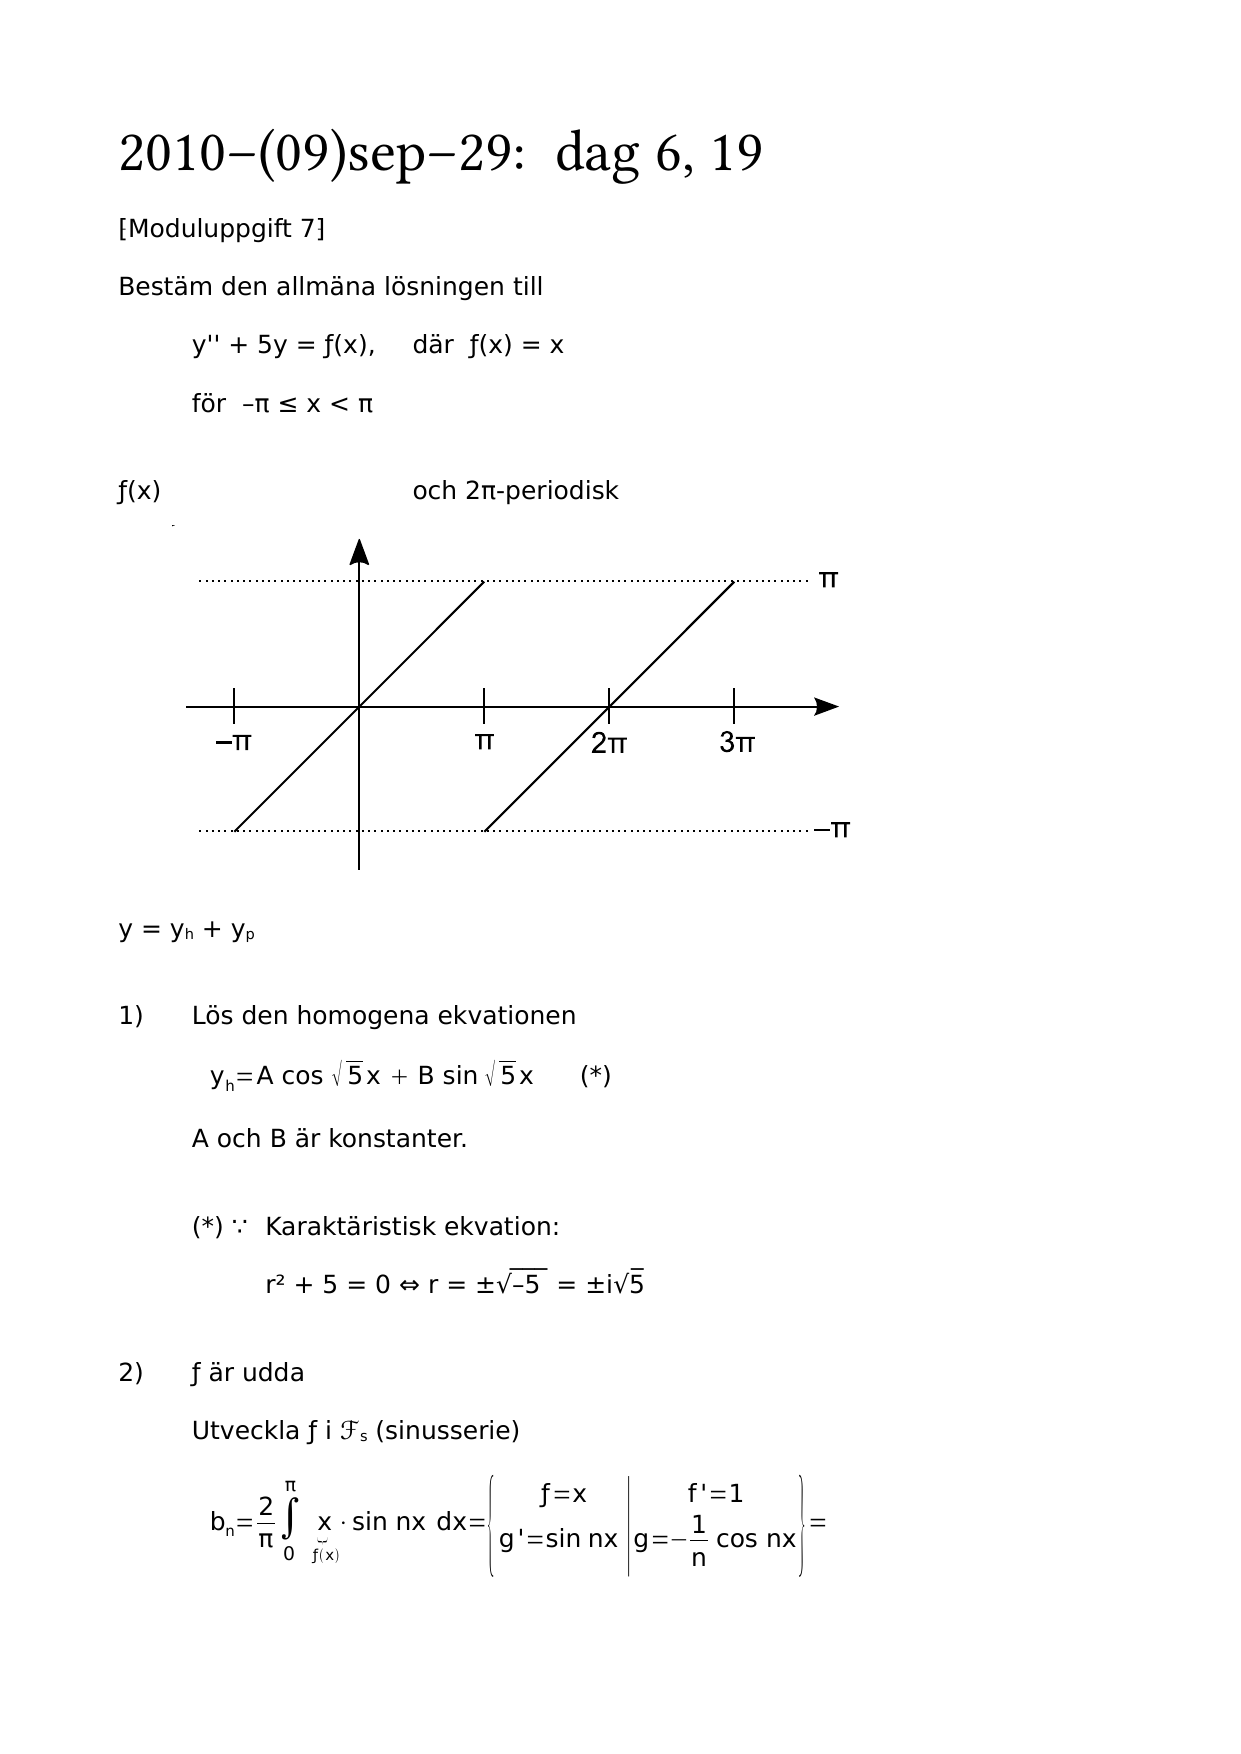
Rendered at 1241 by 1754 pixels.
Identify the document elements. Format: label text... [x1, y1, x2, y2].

text A och B är konstanter. [118, 1124, 1122, 1153]
text Utveckla ƒ i ℱs (sinusserie) [118, 1416, 1122, 1445]
text ___ _ [118, 1241, 1122, 1270]
text (*) ∵ Karaktäristisk ekvation: [118, 1212, 1122, 1241]
text för –π ≤ x < π [118, 389, 1122, 418]
text y'' + 5y = ƒ(x), där ƒ(x) = x [118, 331, 1122, 360]
text 1) Lös den homogena ekvationen [118, 1001, 1122, 1031]
text Bestäm den allmäna lösningen till [118, 272, 1122, 301]
text ƒ(x) och 2π-periodisk [118, 476, 1122, 506]
text ⁅Moduluppgift 7⁆ [118, 214, 1122, 243]
text r² + 5 = 0 ⇔ r = ±√–5 = ±i√5 [118, 1270, 1122, 1299]
text 2) ƒ är udda [118, 1358, 1122, 1387]
text y = yh + yp [118, 914, 1122, 943]
text 2010–(09)sep–29: dag 6, 19 [118, 118, 1122, 185]
